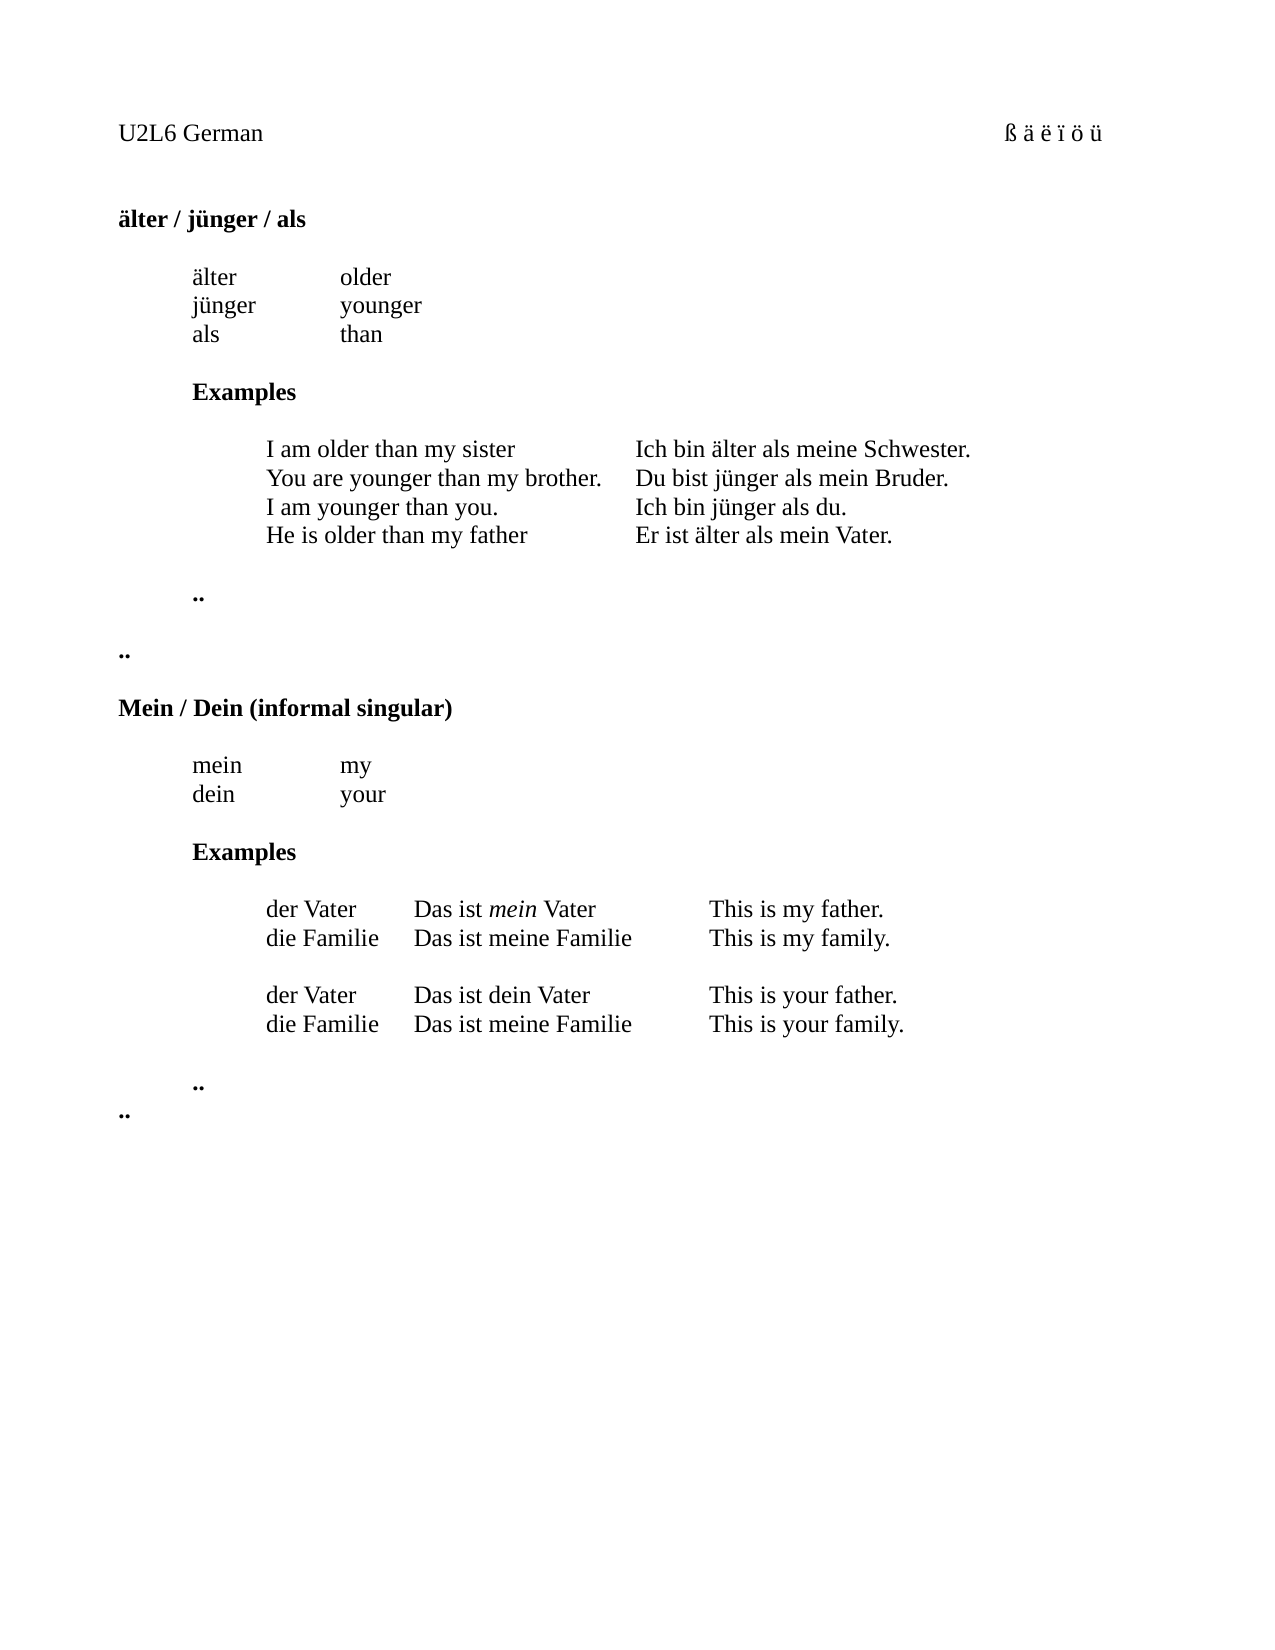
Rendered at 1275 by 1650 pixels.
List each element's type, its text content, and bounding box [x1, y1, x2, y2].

text dein your [118, 779, 1157, 808]
text You are younger than my brother. Du bist jünger als mein Bruder. [118, 463, 1157, 492]
text .. [118, 1067, 1157, 1096]
text die Familie Das ist meine Familie This is my family. [118, 923, 1157, 952]
text älter / jünger / als [118, 204, 1157, 233]
text Mein / Dein (informal singular) [118, 693, 1157, 722]
text .. [118, 578, 1157, 607]
text I am younger than you. Ich bin jünger als du. [118, 492, 1157, 521]
text Examples [118, 837, 1157, 866]
text der Vater Das ist mein Vater This is my father. [118, 894, 1157, 923]
text älter older [118, 262, 1157, 291]
text He is older than my father Er ist älter als mein Vater. [118, 521, 1157, 549]
text U2L6 German ß ä ë ï ö ü [118, 118, 1157, 147]
text I am older than my sister Ich bin älter als meine Schwester. [118, 434, 1157, 463]
text Examples [118, 377, 1157, 406]
text der Vater Das ist dein Vater This is your father. [118, 981, 1157, 1009]
text .. [118, 1096, 1157, 1124]
text die Familie Das ist meine Familie This is your family. [118, 1009, 1157, 1038]
text jünger younger [118, 291, 1157, 319]
text .. [118, 636, 1157, 664]
text als than [118, 319, 1157, 348]
text mein my [118, 751, 1157, 779]
